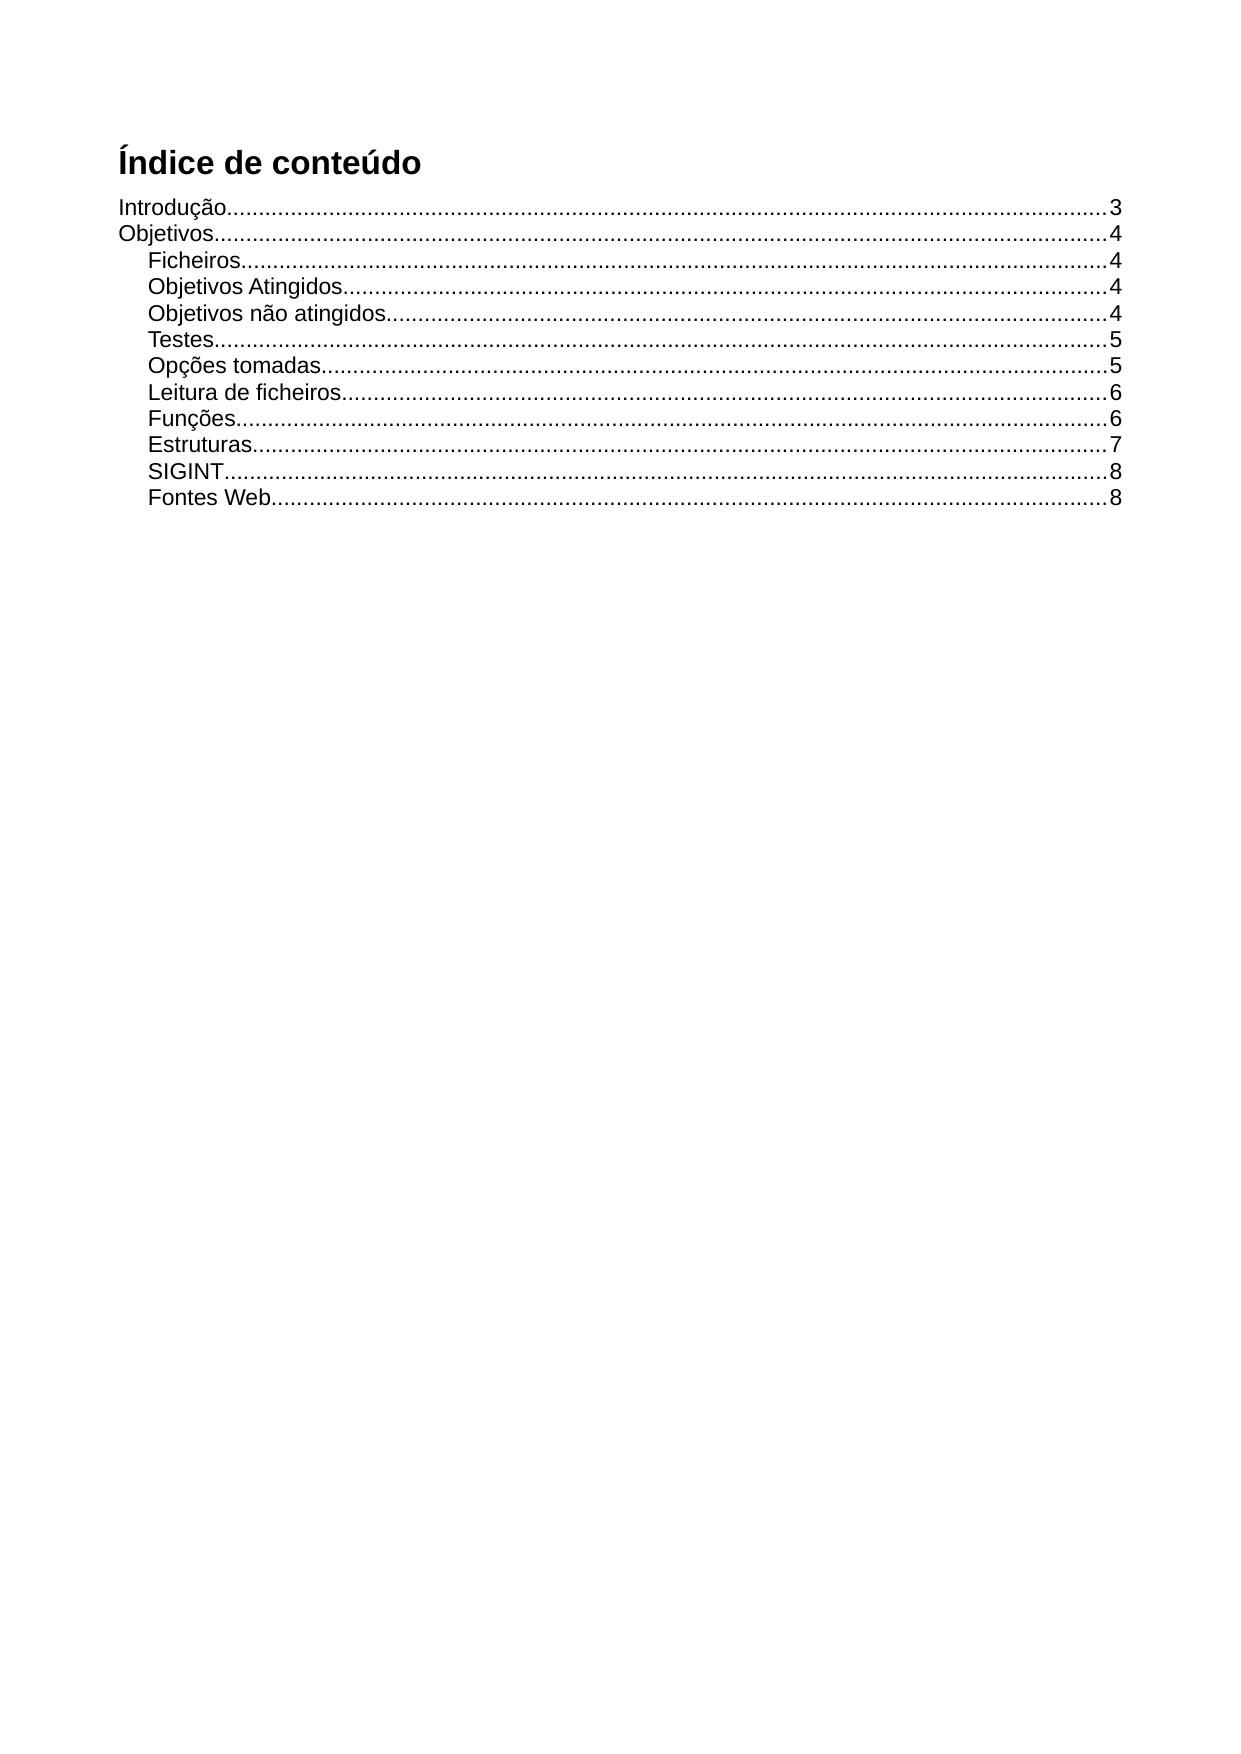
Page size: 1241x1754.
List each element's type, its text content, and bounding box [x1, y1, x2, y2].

text Introdução 3 [118, 194, 1122, 220]
text Funções 6 [148, 405, 1122, 431]
text Ficheiros 4 [148, 247, 1122, 273]
text Objetivos Atingidos 4 [148, 273, 1122, 299]
text Testes 5 [148, 326, 1122, 352]
text Objetivos 4 [118, 220, 1122, 247]
subtitle Índice de conteúdo [118, 143, 1122, 182]
text Leitura de ficheiros 6 [148, 378, 1122, 405]
text Estruturas 7 [148, 431, 1122, 458]
text SIGINT 8 [148, 458, 1122, 484]
text Opções tomadas 5 [148, 352, 1122, 378]
text Fontes Web 8 [148, 484, 1122, 510]
text Objetivos não atingidos 4 [148, 299, 1122, 326]
